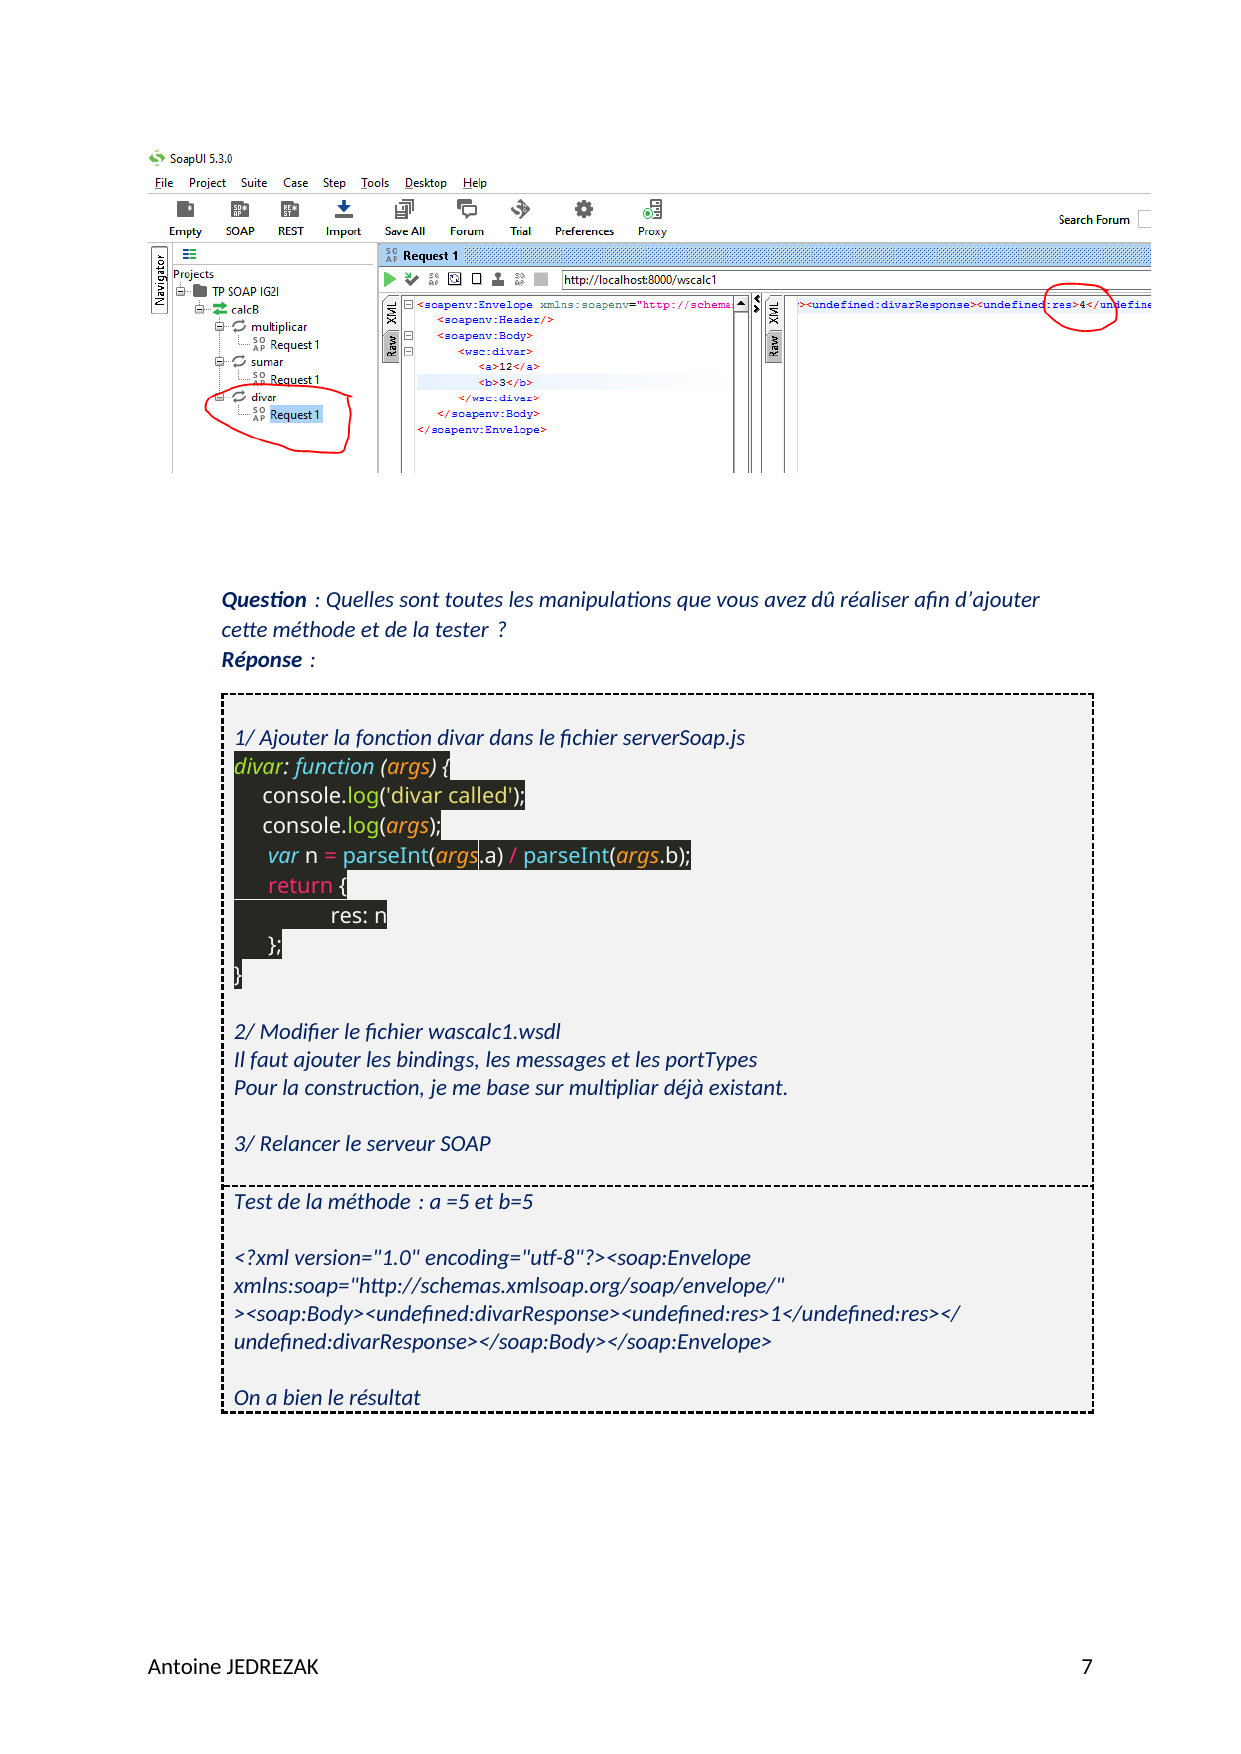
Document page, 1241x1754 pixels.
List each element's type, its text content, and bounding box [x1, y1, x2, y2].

table_header 1/ Ajouter la fonction divar dans le fichier serverSoap.js divar: function (args) { console.log('divar called'); console.log(args); var n = parseInt(args.a) / parseInt(args.b); return { res: n }; } 2/ Modifier le fichier wascalc1.wsdl Il faut ajouter les bindings, les messages et les portTypes Pour la construction, je me base sur multipliar déjà existant. 3/ Relancer le serveur SOAP [223, 693, 1093, 1185]
text Question : Quelles sont toutes les manipulations que vous avez dû réaliser afin d’ajouter cette méthode et de la tester ? Réponse : [221, 585, 1093, 674]
table_cell Test de la méthode : a =5 et b=5 <?xml version="1.0" encoding="utf-8"?><soap:Envelope xmlns:soap="http://schemas.xmlsoap.org/soap/envelope/" ><soap:Body><undefined:divarResponse><undefined:res>1</undefined:res></undefined:divarResponse></soap:Body></soap:Envelope> On a bien le résultat [223, 1185, 1093, 1411]
picture [147, 147, 1152, 473]
